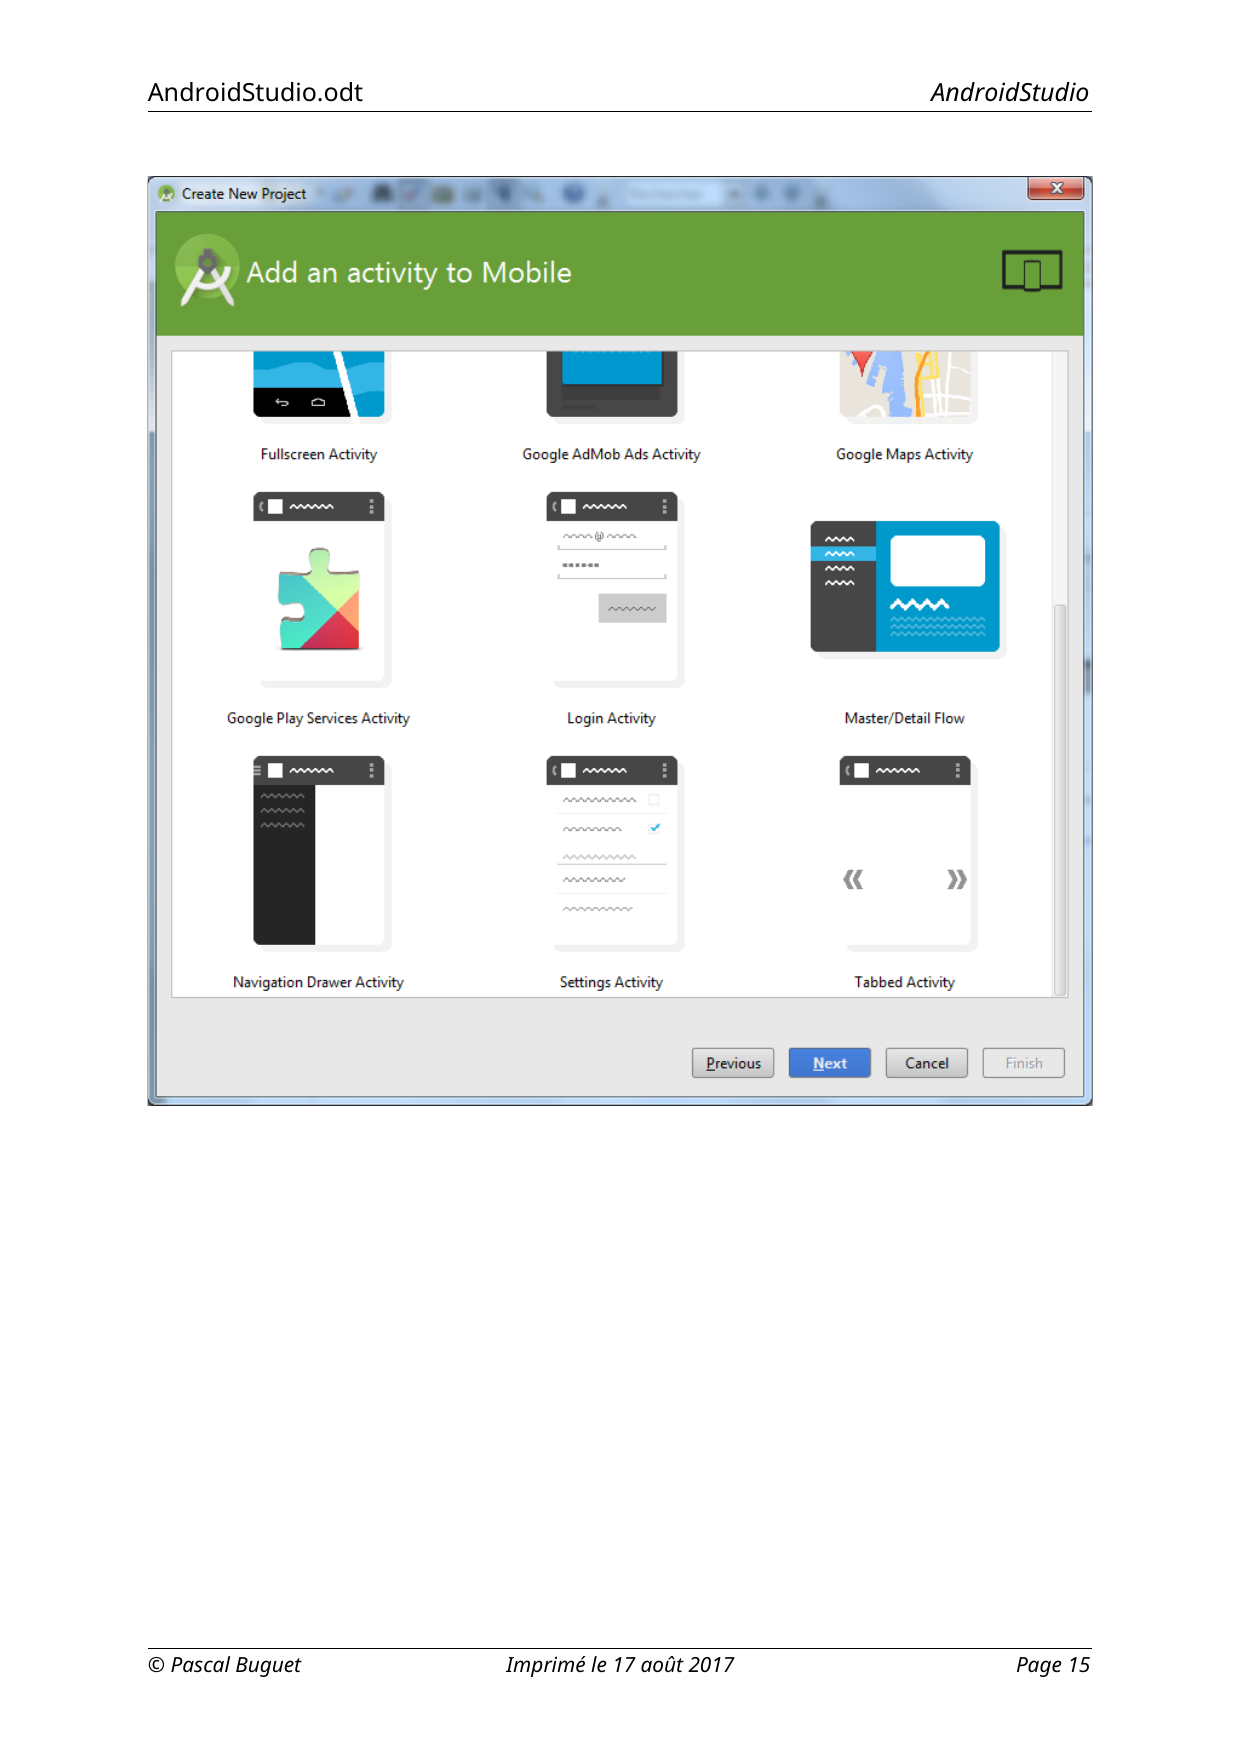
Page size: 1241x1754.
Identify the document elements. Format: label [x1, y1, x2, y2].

picture [147, 176, 1093, 1106]
